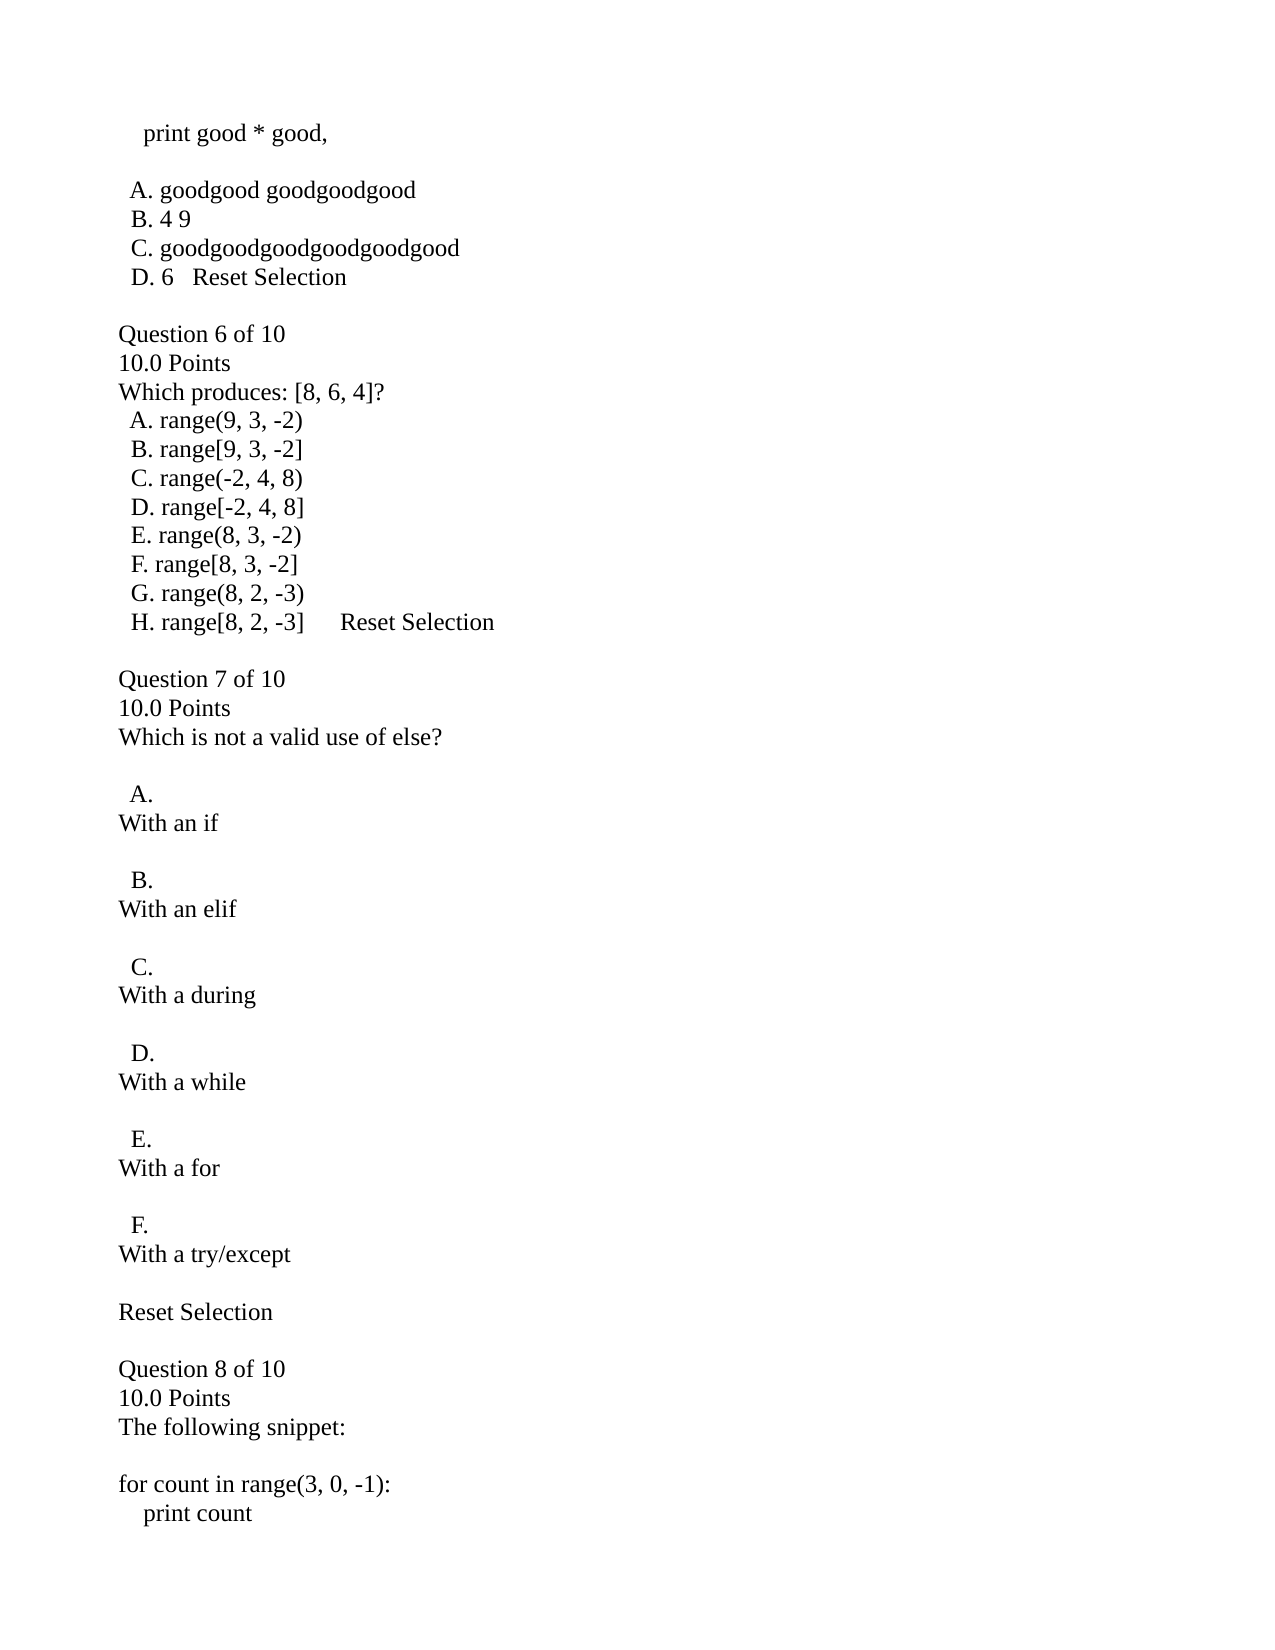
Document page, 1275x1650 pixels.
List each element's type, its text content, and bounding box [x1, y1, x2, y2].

text E. [118, 1124, 1157, 1153]
text F. range[8, 3, -2] [118, 549, 1157, 578]
text Question 6 of 10 [118, 319, 1157, 348]
text With a try/except [118, 1239, 1157, 1268]
text G. range(8, 2, -3) [118, 578, 1157, 607]
text Which is not a valid use of else? [118, 722, 1157, 751]
text C. goodgoodgoodgoodgoodgood [118, 233, 1157, 262]
text print good * good, [118, 118, 1157, 147]
text D. 6 Reset Selection [118, 262, 1157, 291]
text H. range[8, 2, -3] Reset Selection [118, 607, 1157, 636]
text 10.0 Points [118, 1383, 1157, 1412]
text 10.0 Points [118, 693, 1157, 722]
text C. [118, 952, 1157, 981]
text B. [118, 866, 1157, 894]
text B. range[9, 3, -2] [118, 434, 1157, 463]
text A. [118, 779, 1157, 808]
text With a for [118, 1153, 1157, 1182]
text Which produces: [8, 6, 4]? [118, 377, 1157, 406]
text With a while [118, 1067, 1157, 1096]
text With a during [118, 981, 1157, 1009]
text print count [118, 1498, 1157, 1527]
text With an elif [118, 894, 1157, 923]
text F. [118, 1211, 1157, 1239]
text Question 7 of 10 [118, 664, 1157, 693]
text D. [118, 1038, 1157, 1067]
text Reset Selection [118, 1297, 1157, 1326]
text Question 8 of 10 [118, 1354, 1157, 1383]
text C. range(-2, 4, 8) [118, 463, 1157, 492]
text 10.0 Points [118, 348, 1157, 377]
text A. range(9, 3, -2) [118, 406, 1157, 434]
text The following snippet: [118, 1412, 1157, 1441]
text A. goodgood goodgoodgood [118, 176, 1157, 204]
text for count in range(3, 0, -1): [118, 1469, 1157, 1498]
text E. range(8, 3, -2) [118, 521, 1157, 549]
text With an if [118, 808, 1157, 837]
text D. range[-2, 4, 8] [118, 492, 1157, 521]
text B. 4 9 [118, 204, 1157, 233]
